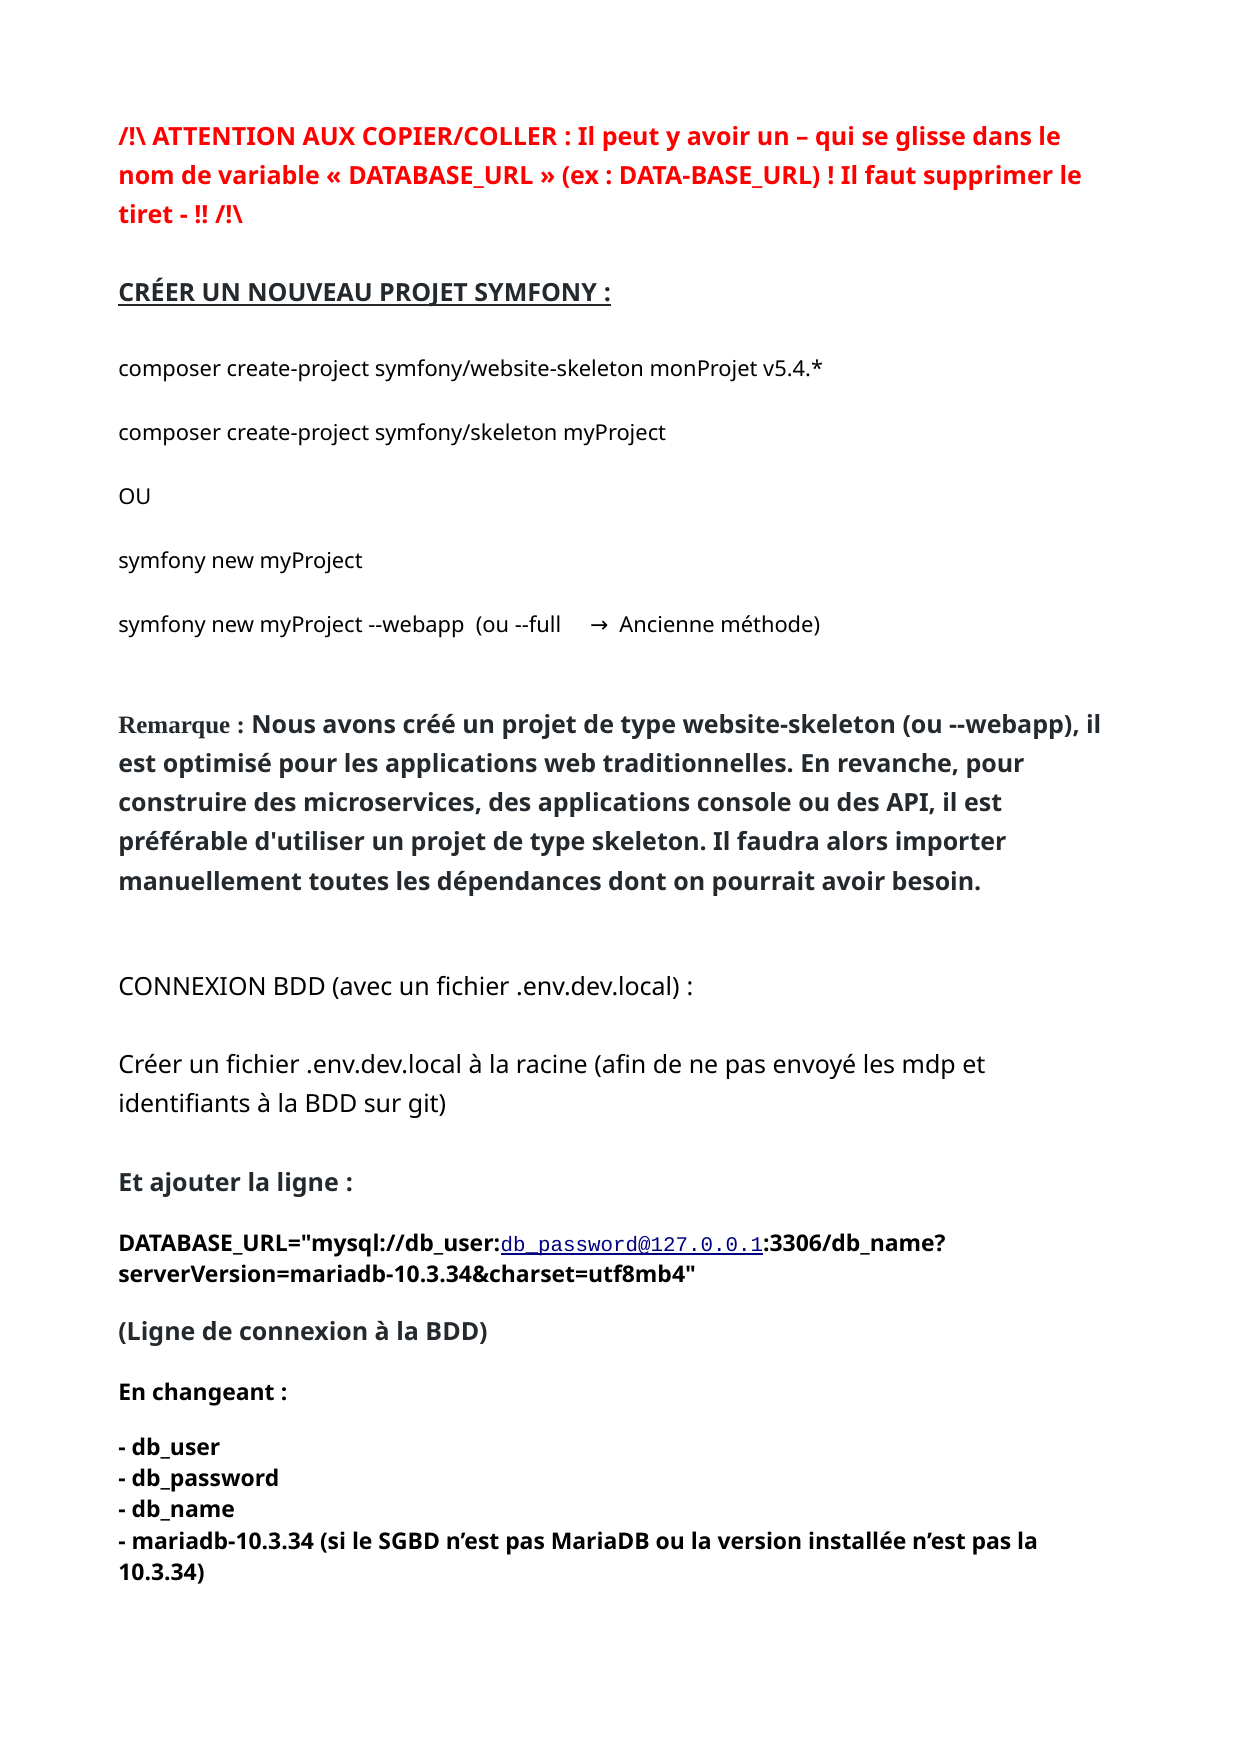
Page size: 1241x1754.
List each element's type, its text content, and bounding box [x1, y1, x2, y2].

text symfony new myProject --webapp (ou --full → Ancienne méthode) [118, 608, 1122, 638]
text CONNEXION BDD (avec un fichier .env.dev.local) : [118, 968, 1122, 1002]
text - db_password [118, 1462, 1122, 1493]
text En changeant : [118, 1376, 1122, 1407]
text - db_user [118, 1431, 1122, 1462]
text CRÉER UN NOUVEAU PROJET SYMFONY : [118, 275, 1122, 309]
text Créer un fichier .env.dev.local à la racine (afin de ne pas envoyé les mdp et identifiants à la BDD sur git) [118, 1047, 1122, 1120]
text OU [118, 481, 1122, 511]
text - db_name [118, 1493, 1122, 1524]
text Remarque : Nous avons créé un projet de type website-skeleton (ou --webapp), il est optimisé pour les applications web traditionnelles. En revanche, pour construire des microservices, des applications console ou des API, il est préférable d'utiliser un projet de type skeleton. Il faudra alors importer manuellement toutes les dépendances dont on pourrait avoir besoin. [118, 706, 1122, 897]
text composer create-project symfony/website-skeleton monProjet v5.4.* [118, 353, 1122, 383]
text - mariadb-10.3.34 (si le SGBD n’est pas MariaDB ou la version installée n’est pas la 10.3.34) [118, 1524, 1122, 1587]
text symfony new myProject [118, 545, 1122, 574]
text /!\ ATTENTION AUX COPIER/COLLER : Il peut y avoir un – qui se glisse dans le nom de variable « DATABASE_URL » (ex : DATA-BASE_URL) ! Il faut supprimer le tiret - !! /!\ [118, 118, 1122, 231]
text Et ajouter la ligne : [118, 1164, 1122, 1198]
text composer create-project symfony/skeleton myProject [118, 417, 1122, 447]
text DATABASE_URL="mysql://db_user:db_password@127.0.0.1:3306/db_name?serverVersion=mariadb-10.3.34&charset=utf8mb4" [118, 1227, 1122, 1289]
text (Ligne de connexion à la BDD) [118, 1313, 1122, 1347]
